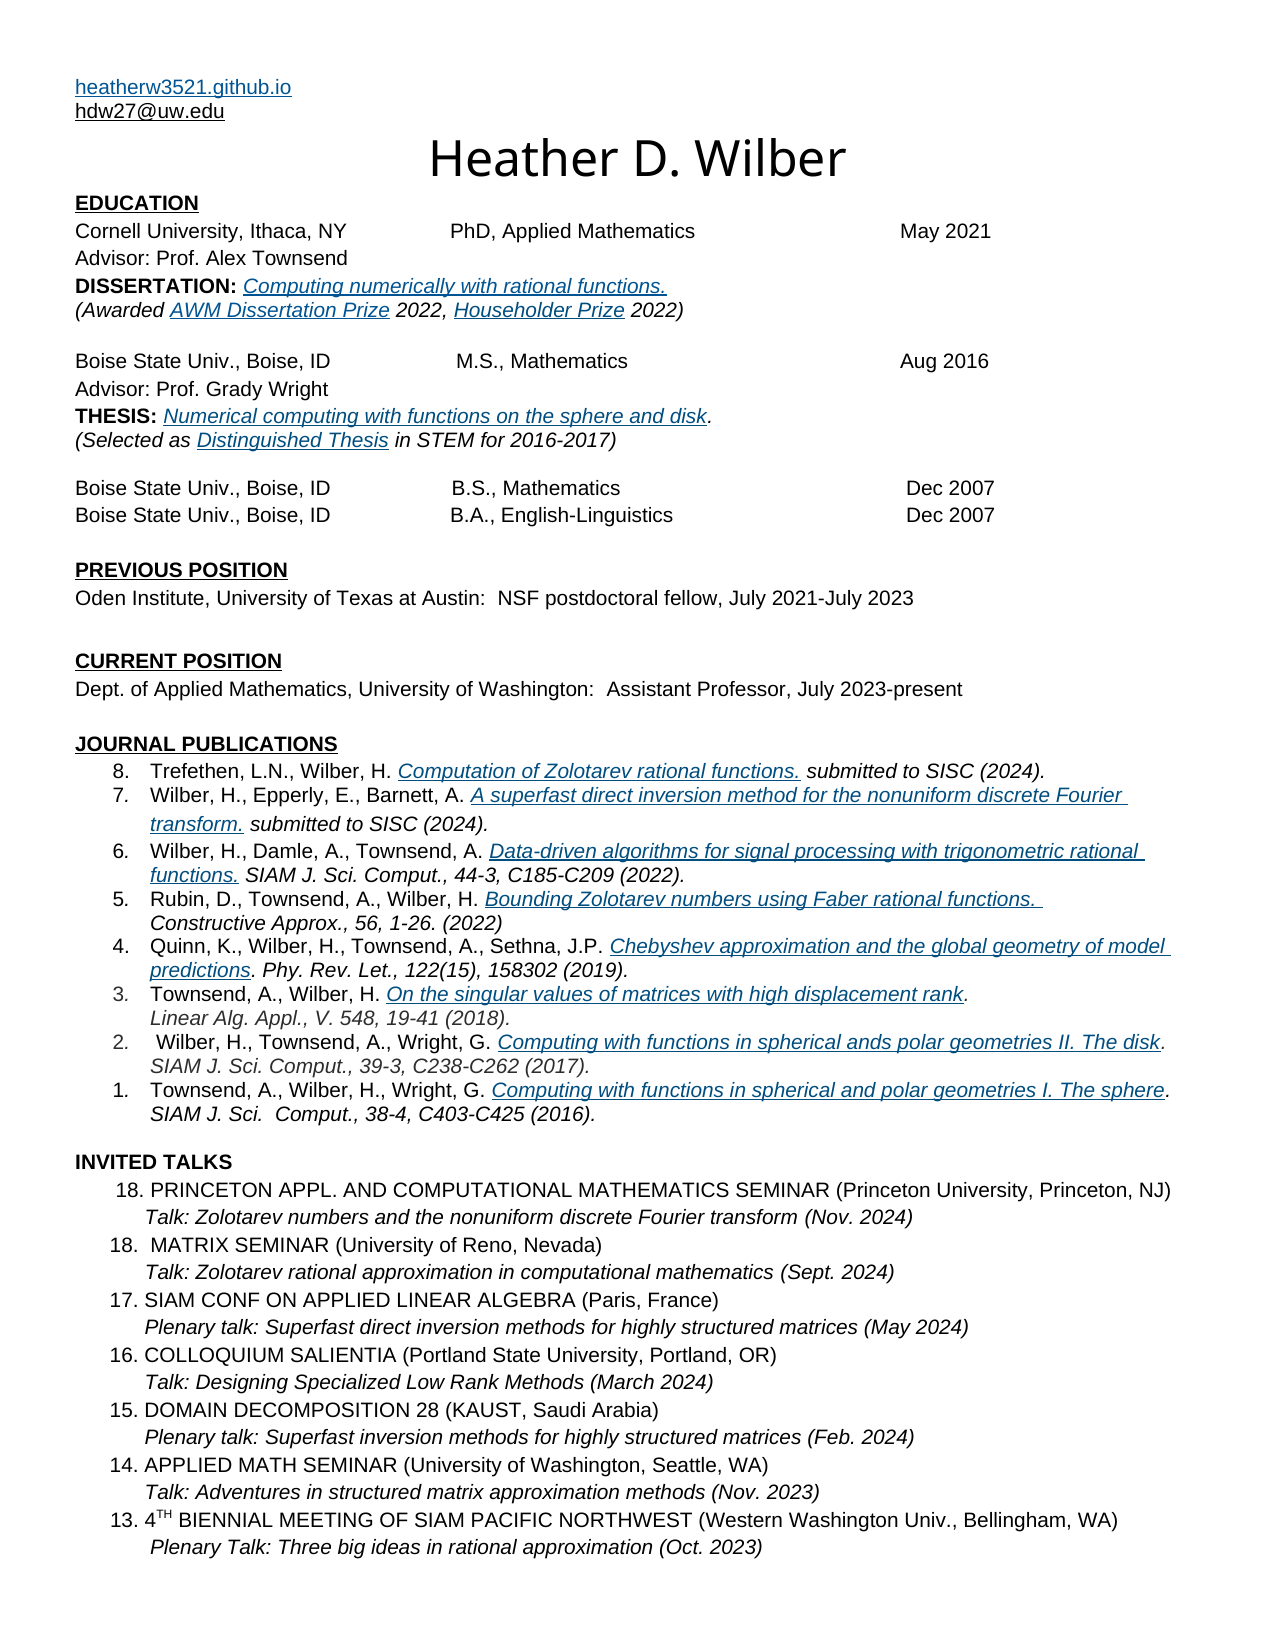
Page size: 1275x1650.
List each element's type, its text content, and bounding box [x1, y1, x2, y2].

text Heather D. Wilber [75, 123, 1200, 191]
text 1. Townsend, A., Wilber, H., Wright, G. Computing with functions in spherical and polar geometries I. The sphere. SIAM J. Sci. Comput., 38-4, C403-C425 (2016). [112, 1078, 1200, 1126]
text Talk: Designing Specialized Low Rank Methods (March 2024) [75, 1370, 1200, 1394]
text 8. Trefethen, L.N., Wilber, H. Computation of Zolotarev rational functions. submitted to SISC (2024). [112, 759, 1200, 783]
text THESIS: Numerical computing with functions on the sphere and disk. [75, 404, 1200, 428]
text Plenary talk: Superfast inversion methods for highly structured matrices (Feb. 2024) [75, 1425, 1200, 1449]
text JOURNAL PUBLICATIONS [75, 732, 1200, 756]
text Advisor: Prof. Alex Townsend [75, 246, 1200, 270]
text 13. 4TH BIENNIAL MEETING OF SIAM PACIFIC NORTHWEST (Western Washington Univ., Bellingham, WA) [75, 1507, 1200, 1531]
text 17. SIAM CONF ON APPLIED LINEAR ALGEBRA (Paris, France) [75, 1287, 1200, 1311]
text 7. Wilber, H., Epperly, E., Barnett, A. A superfast direct inversion method for the nonuniform discrete Fourier transform. submitted to SISC (2024). [112, 783, 1200, 838]
text INVITED TALKS [75, 1150, 1200, 1174]
text 5. Rubin, D., Townsend, A., Wilber, H. Bounding Zolotarev numbers using Faber rational functions. [112, 886, 1200, 910]
text Boise State Univ., Boise, ID M.S., Mathematics Aug 2016 [75, 349, 1200, 373]
text Cornell University, Ithaca, NY PhD, Applied Mathematics May 2021 [75, 218, 1200, 242]
text Boise State Univ., Boise, ID B.S., Mathematics Dec 2007 [75, 476, 1200, 500]
text PREVIOUS POSITION [75, 558, 1200, 582]
text 3. Townsend, A., Wilber, H. On the singular values of matrices with high displacement rank. [112, 982, 1200, 1006]
text 18. PRINCETON APPL. AND COMPUTATIONAL MATHEMATICS SEMINAR (Princeton University, Princeton, NJ) [75, 1177, 1200, 1201]
text Talk: Zolotarev rational approximation in computational mathematics (Sept. 2024) [75, 1260, 1200, 1284]
text Plenary talk: Superfast direct inversion methods for highly structured matrices (May 2024) [75, 1315, 1200, 1339]
text Plenary Talk: Three big ideas in rational approximation (Oct. 2023) [75, 1535, 1200, 1559]
text EDUCATION [75, 191, 1200, 215]
text Constructive Approx., 56, 1-26. (2022) [112, 910, 1200, 934]
text Advisor: Prof. Grady Wright [75, 376, 1200, 400]
text 14. APPLIED MATH SEMINAR (University of Washington, Seattle, WA) [75, 1452, 1200, 1476]
text (Awarded AWM Dissertation Prize 2022, Householder Prize 2022) [75, 297, 1200, 321]
text hdw27@uw.edu [75, 99, 1200, 123]
text 2. Wilber, H., Townsend, A., Wright, G. Computing with functions in spherical ands polar geometries II. The disk. SIAM J. Sci. Comput., 39-3, C238-C262 (2017). [112, 1030, 1200, 1078]
text DISSERTATION: Computing numerically with rational functions. [75, 273, 1200, 297]
text 15. DOMAIN DECOMPOSITION 28 (KAUST, Saudi Arabia) [75, 1397, 1200, 1421]
text heatherw3521.github.io [75, 75, 1200, 99]
text CURRENT POSITION [75, 649, 1200, 673]
text Boise State Univ., Boise, ID B.A., English-Linguistics Dec 2007 [75, 503, 1200, 527]
text 18. MATRIX SEMINAR (University of Reno, Nevada) [75, 1232, 1200, 1256]
text 6. Wilber, H., Damle, A., Townsend, A. Data-driven algorithms for signal processing with trigonometric rational functions. SIAM J. Sci. Comput., 44-3, C185-C209 (2022). [112, 838, 1200, 886]
text 16. COLLOQUIUM SALIENTIA (Portland State University, Portland, OR) [75, 1342, 1200, 1366]
text Linear Alg. Appl., V. 548, 19-41 (2018). [112, 1006, 1200, 1030]
text 4. Quinn, K., Wilber, H., Townsend, A., Sethna, J.P. Chebyshev approximation and the global geometry of model predictions. Phy. Rev. Let., 122(15), 158302 (2019). [112, 934, 1200, 982]
text Talk: Zolotarev numbers and the nonuniform discrete Fourier transform (Nov. 2024) [75, 1205, 1200, 1229]
text Dept. of Applied Mathematics, University of Washington: Assistant Professor, July 2023-present [75, 677, 1200, 701]
text Oden Institute, University of Texas at Austin: NSF postdoctoral fellow, July 2021-July 2023 [75, 586, 1200, 610]
text Talk: Adventures in structured matrix approximation methods (Nov. 2023) [75, 1480, 1200, 1504]
text (Selected as Distinguished Thesis in STEM for 2016-2017) [75, 428, 1200, 452]
